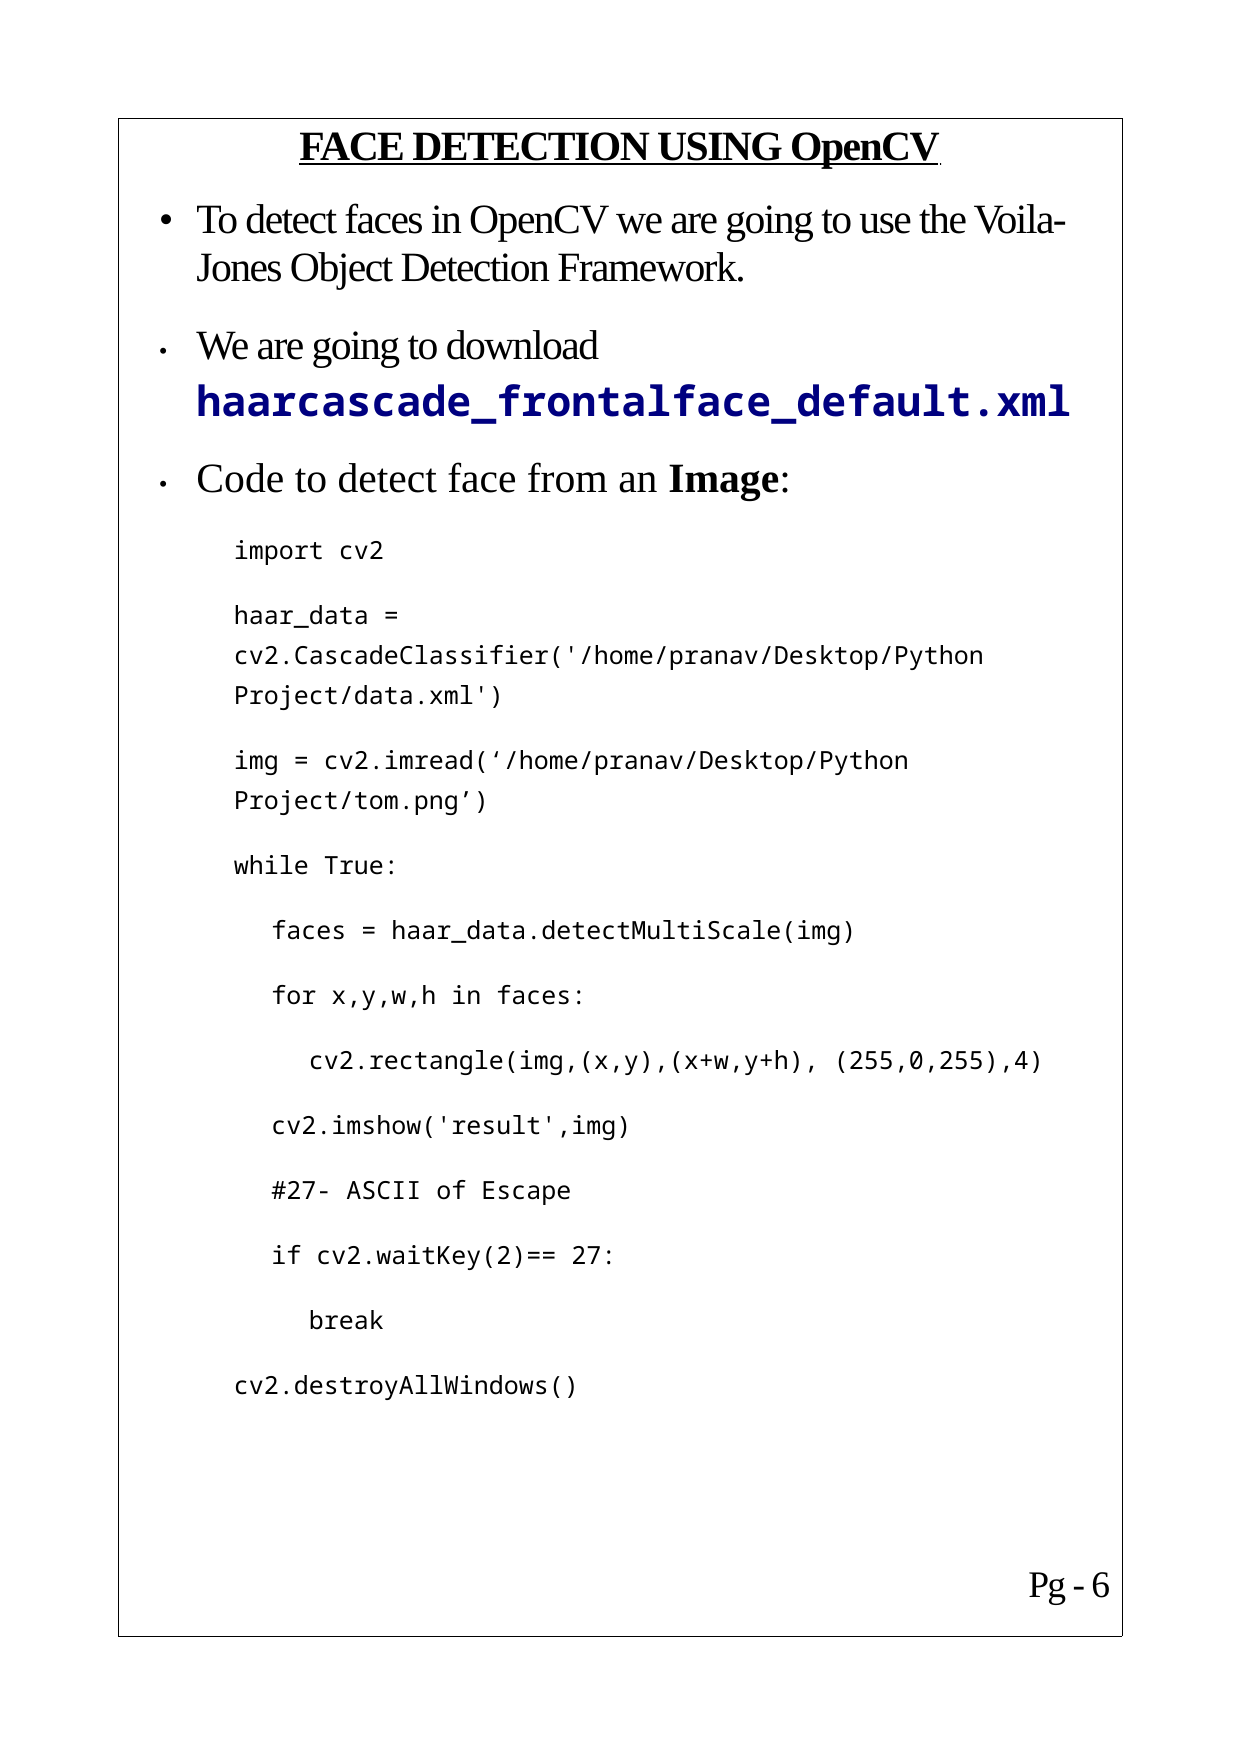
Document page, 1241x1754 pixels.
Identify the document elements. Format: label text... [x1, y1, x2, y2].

list We are going to download haarcascade_frontalface_default.xml [159, 315, 1119, 428]
list cv2.imshow('result',img) [234, 1101, 1119, 1141]
list faces = haar_data.detectMultiScale(img) [234, 906, 1119, 946]
list img = cv2.imread(‘/home/pranav/Desktop/Python Project/tom.png’) [196, 736, 1119, 816]
list To detect faces in OpenCV we are going to use the Voila-Jones Object Detection Framework. [159, 194, 1119, 290]
list Pg - 6 [121, 1563, 1119, 1606]
list haar_data = cv2.CascadeClassifier('/home/pranav/Desktop/Python Project/data.xml') [196, 591, 1119, 711]
list cv2.rectangle(img,(x,y),(x+w,y+h), (255,0,255),4) [271, 1036, 1119, 1076]
list break [271, 1296, 1119, 1336]
list cv2.destroyAllWindows() [196, 1361, 1119, 1401]
list while True: [196, 841, 1119, 881]
list #27- ASCII of Escape [234, 1166, 1119, 1206]
list Code to detect face from an Image: [159, 453, 1119, 501]
list import cv2 [196, 526, 1119, 566]
list if cv2.waitKey(2)== 27: [234, 1231, 1119, 1271]
text FACE DETECTION USING OpenCV [121, 121, 1119, 169]
list for x,y,w,h in faces: [234, 971, 1119, 1011]
